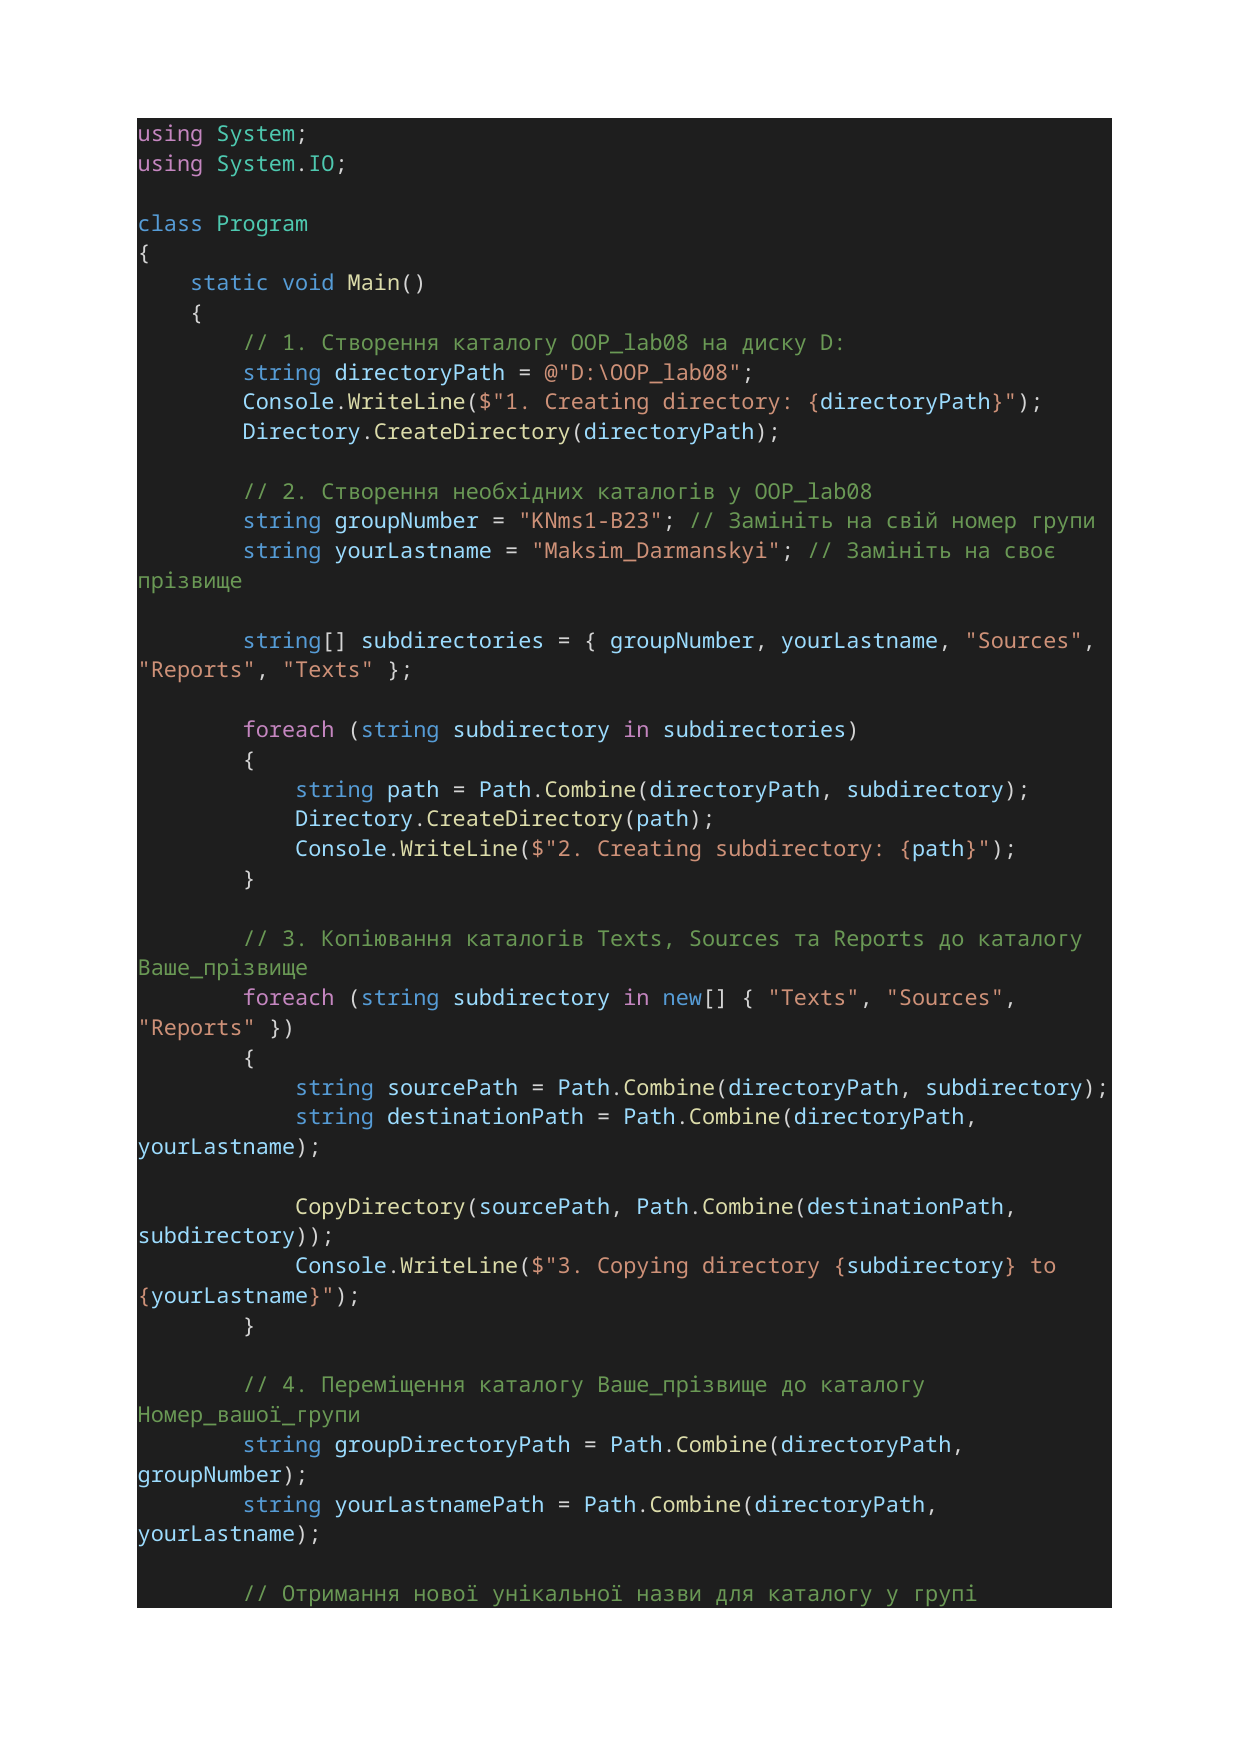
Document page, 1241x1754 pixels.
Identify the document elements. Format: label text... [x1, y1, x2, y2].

text string destinationPath = Path.Combine(directoryPath, yourLastname); [137, 1101, 1112, 1161]
text // 1. Створення каталогу OOP_lab08 на диску D: [137, 327, 1112, 356]
text { [137, 237, 1112, 267]
text using System.IO; [137, 148, 1112, 178]
text Console.WriteLine($"3. Copying directory {subdirectory} to {yourLastname}"); [137, 1250, 1112, 1310]
text { [137, 1042, 1112, 1071]
text Directory.CreateDirectory(directoryPath); [137, 416, 1112, 446]
text using System; [137, 118, 1112, 148]
text foreach (string subdirectory in new[] { "Texts", "Sources", "Reports" }) [137, 982, 1112, 1042]
text Console.WriteLine($"2. Creating subdirectory: {path}"); [137, 833, 1112, 863]
text foreach (string subdirectory in subdirectories) [137, 714, 1112, 744]
text { [137, 744, 1112, 773]
text string yourLastname = "Maksim_Darmanskyi"; // Замініть на своє прізвище [137, 535, 1112, 595]
text // 2. Створення необхідних каталогів у OOP_lab08 [137, 476, 1112, 505]
text Console.WriteLine($"1. Creating directory: {directoryPath}"); [137, 386, 1112, 416]
text } [137, 863, 1112, 893]
text string yourLastnamePath = Path.Combine(directoryPath, yourLastname); [137, 1488, 1112, 1548]
text string path = Path.Combine(directoryPath, subdirectory); [137, 773, 1112, 803]
text // 4. Переміщення каталогу Ваше_прізвище до каталогу Номер_вашої_групи [137, 1369, 1112, 1429]
text string[] subdirectories = { groupNumber, yourLastname, "Sources", "Reports", "Texts" }; [137, 624, 1112, 684]
text // Отримання нової унікальної назви для каталогу у групі [137, 1578, 1112, 1608]
text // 3. Копіювання каталогів Texts, Sources та Reports до каталогу Ваше_прізвище [137, 922, 1112, 982]
text CopyDirectory(sourcePath, Path.Combine(destinationPath, subdirectory)); [137, 1191, 1112, 1250]
text string groupDirectoryPath = Path.Combine(directoryPath, groupNumber); [137, 1429, 1112, 1488]
text string directoryPath = @"D:\OOP_lab08"; [137, 356, 1112, 386]
text string sourcePath = Path.Combine(directoryPath, subdirectory); [137, 1071, 1112, 1101]
text Directory.CreateDirectory(path); [137, 803, 1112, 833]
text class Program [137, 207, 1112, 237]
text } [137, 1310, 1112, 1339]
text static void Main() [137, 267, 1112, 297]
text string groupNumber = "KNms1-B23"; // Замініть на свій номер групи [137, 505, 1112, 535]
text { [137, 297, 1112, 327]
